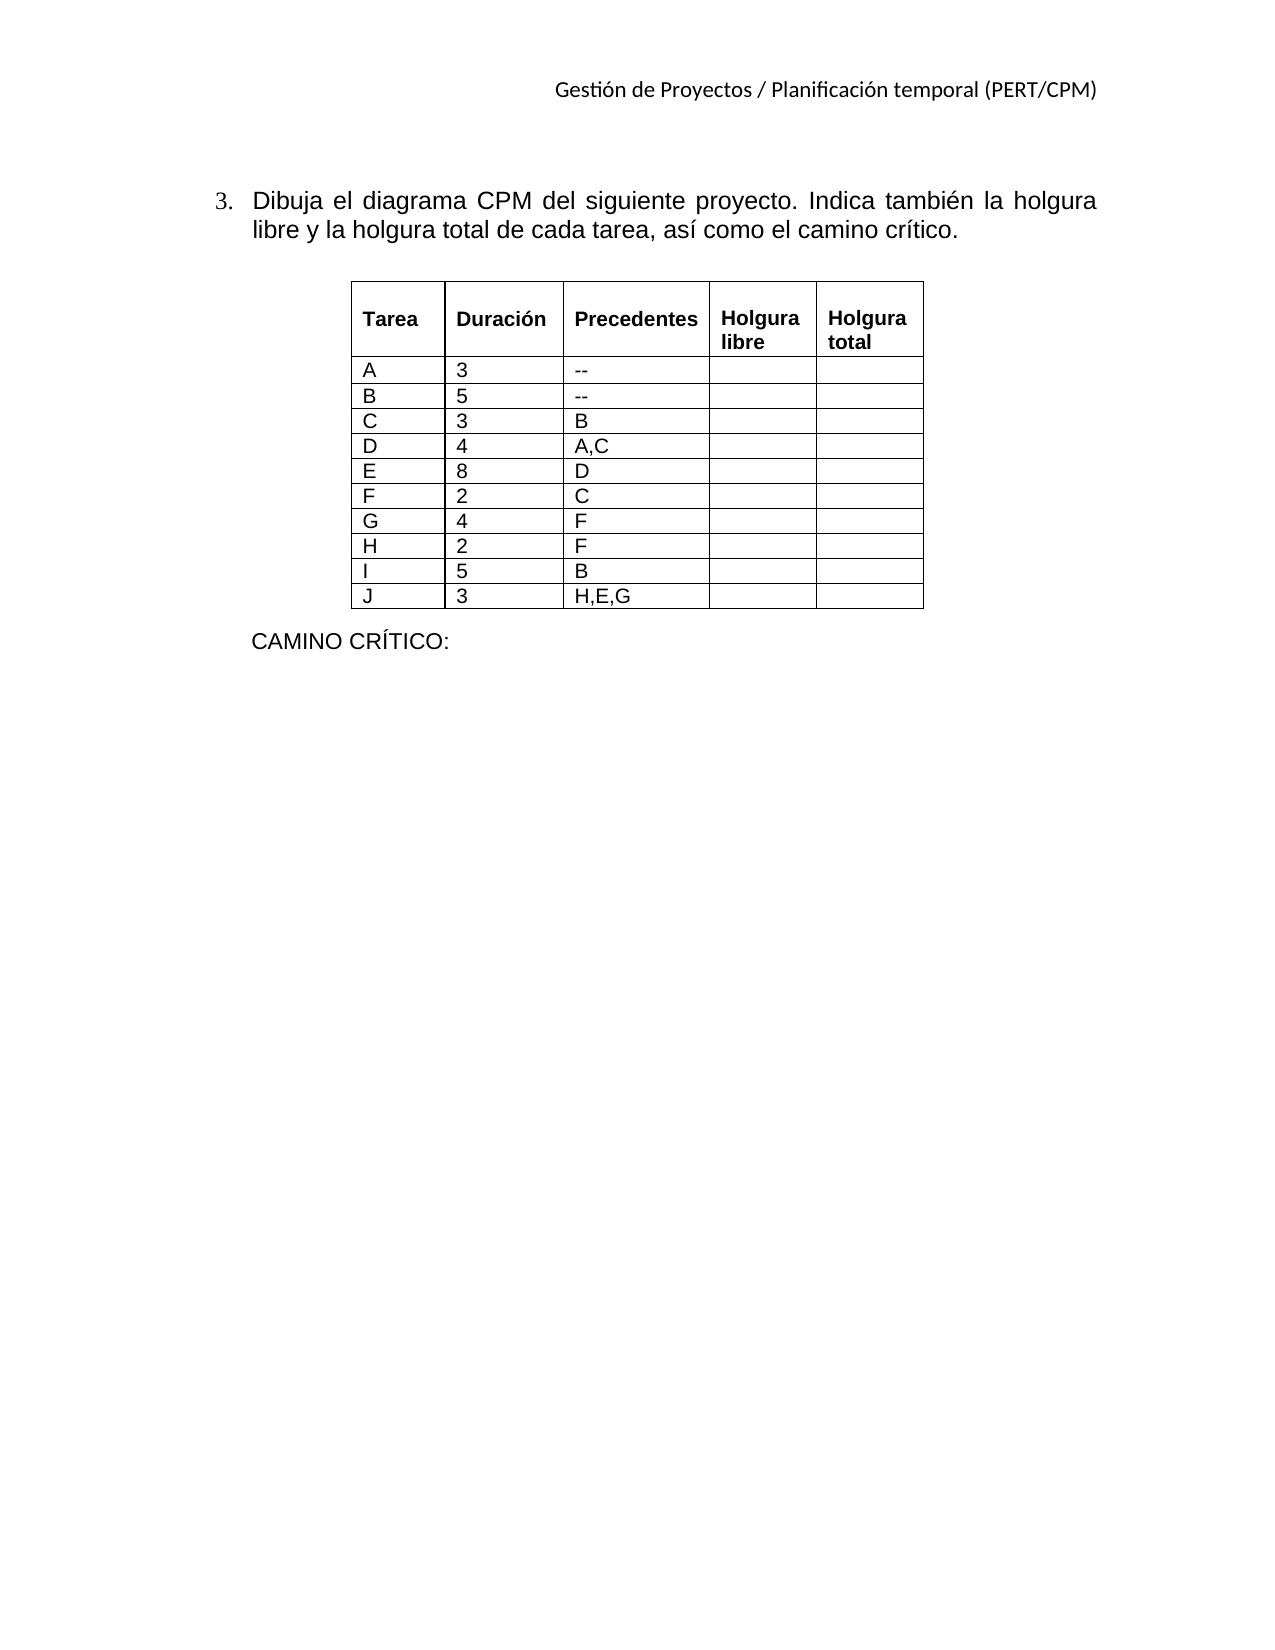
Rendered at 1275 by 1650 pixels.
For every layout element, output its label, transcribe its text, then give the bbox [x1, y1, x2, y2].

table_cell 3 [446, 409, 563, 432]
table_cell [710, 357, 816, 382]
table_cell 2 [446, 534, 563, 557]
table_cell J [352, 584, 444, 607]
table_cell [817, 409, 923, 432]
table_cell D [564, 459, 709, 482]
table_cell D [352, 434, 444, 457]
table_cell F [352, 484, 444, 507]
table_cell 3 [446, 357, 563, 382]
table_cell [710, 409, 816, 432]
table_header Tarea [352, 282, 444, 356]
table_cell [710, 384, 816, 407]
table_cell [710, 584, 816, 607]
table_cell [817, 534, 923, 557]
text CAMINO CRÍTICO: [177, 628, 1098, 654]
table_cell B [564, 409, 709, 432]
table_cell [817, 584, 923, 607]
table_cell I [352, 559, 444, 582]
table_cell B [564, 559, 709, 582]
table_cell C [564, 484, 709, 507]
table_cell F [564, 534, 709, 557]
table_cell [710, 509, 816, 532]
table_cell 5 [446, 384, 563, 407]
table_cell 4 [446, 434, 563, 457]
table_header Precedentes [564, 282, 709, 356]
table_cell A [352, 357, 444, 382]
table_cell [817, 357, 923, 382]
table_cell 3 [446, 584, 563, 607]
table_cell [817, 459, 923, 482]
table_cell -- [564, 357, 709, 382]
table_cell [817, 434, 923, 457]
table_cell 5 [446, 559, 563, 582]
table_cell -- [564, 384, 709, 407]
table_cell B [352, 384, 444, 407]
table_cell C [352, 409, 444, 432]
table_cell [710, 484, 816, 507]
table_cell [710, 434, 816, 457]
table_cell 4 [446, 509, 563, 532]
table_cell A,C [564, 434, 709, 457]
table_cell [710, 534, 816, 557]
table_cell [710, 459, 816, 482]
table_cell [817, 384, 923, 407]
table_header Holgura libre [710, 282, 816, 356]
table_cell [817, 509, 923, 532]
table_cell H,E,G [564, 584, 709, 607]
list Dibuja el diagrama CPM del siguiente proyecto. Indica también la holgura libre y la holgura total de cada tarea, así como el camino crítico. [215, 186, 1098, 244]
table_cell [817, 559, 923, 582]
table_cell F [564, 509, 709, 532]
table_header Holgura total [817, 282, 923, 356]
table_cell 8 [446, 459, 563, 482]
table_cell 2 [446, 484, 563, 507]
table_cell [710, 559, 816, 582]
table_cell H [352, 534, 444, 557]
table_cell E [352, 459, 444, 482]
table_cell [817, 484, 923, 507]
table_header Duración [446, 282, 563, 356]
table_cell G [352, 509, 444, 532]
